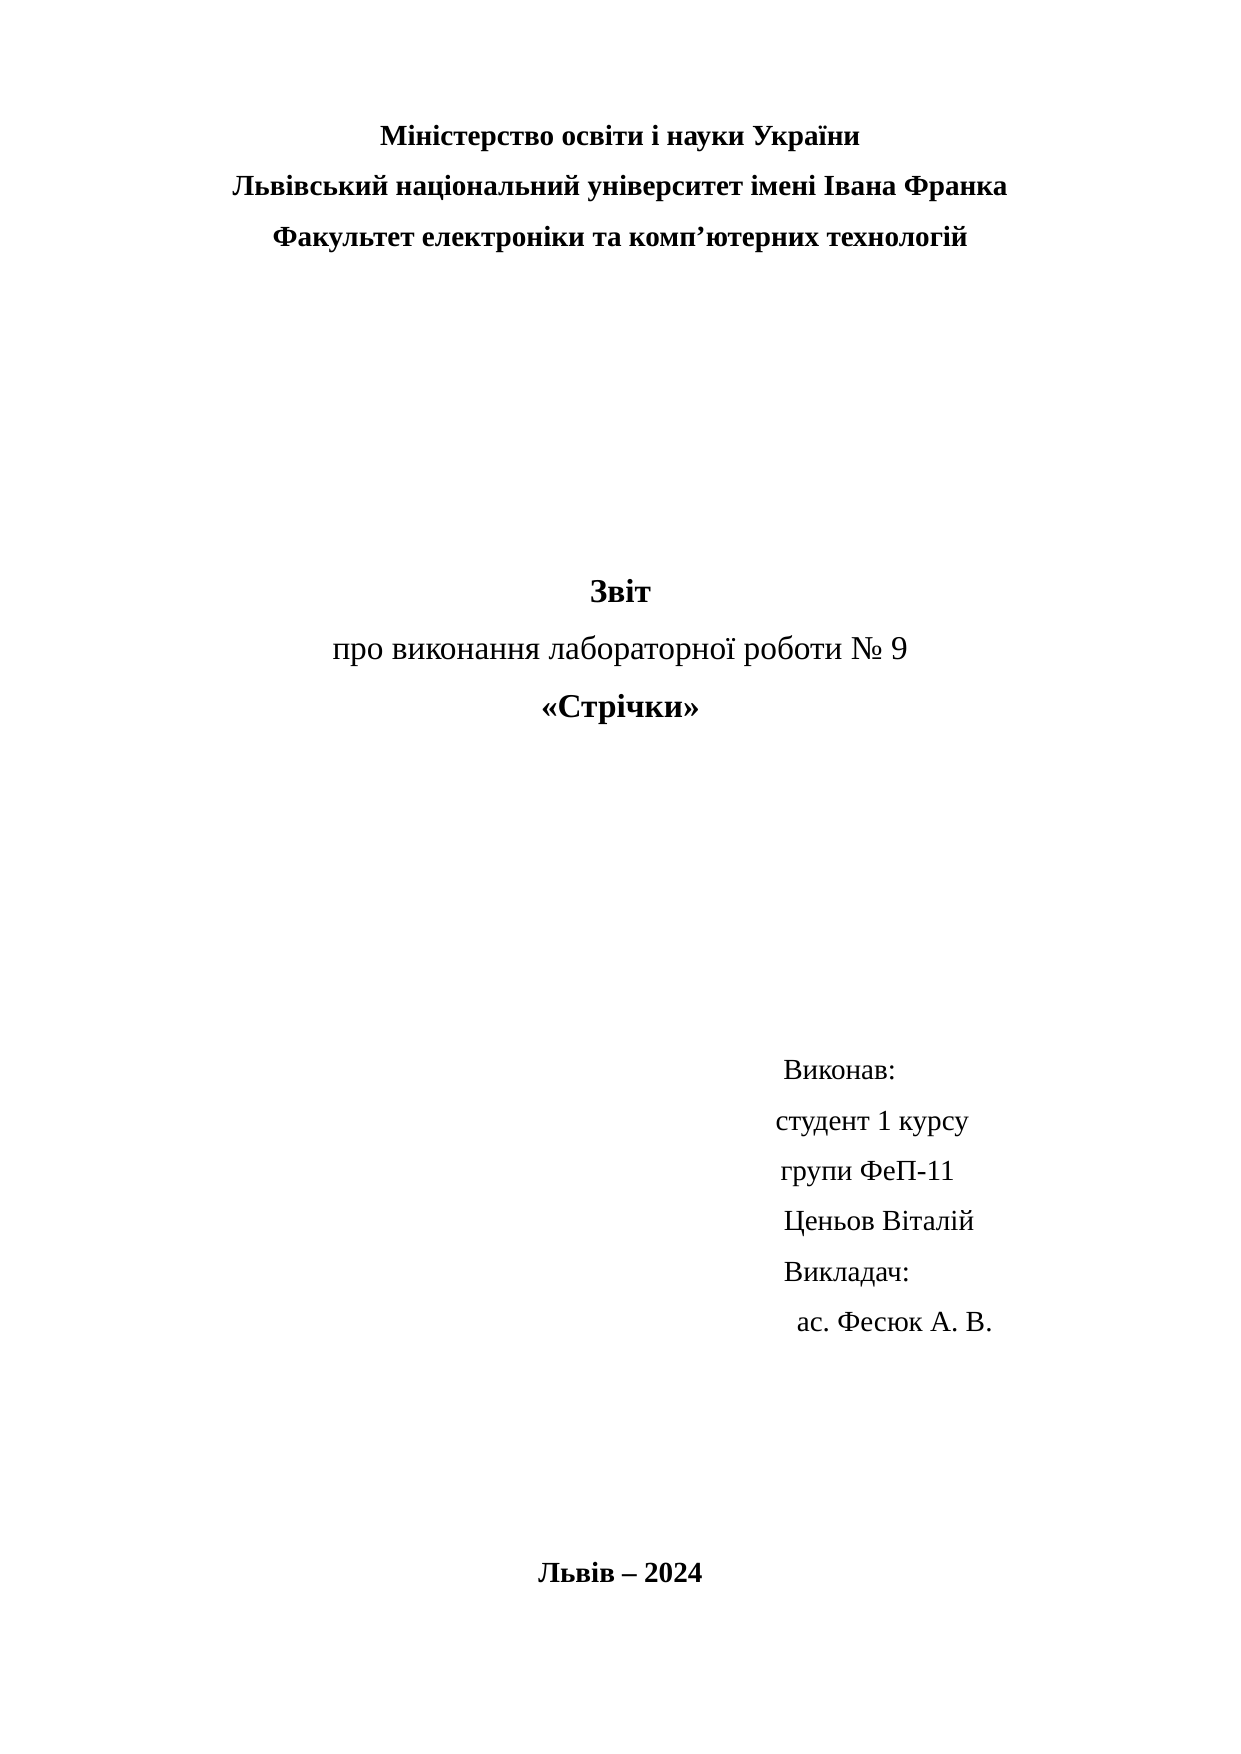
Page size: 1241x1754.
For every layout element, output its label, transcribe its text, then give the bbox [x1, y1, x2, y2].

text «Стрічки» [118, 686, 1122, 724]
text Виконав: [118, 1052, 1122, 1086]
text студент 1 курсу [118, 1103, 1122, 1136]
text групи ФеП-11 [118, 1153, 1122, 1187]
text Ценьов Віталій [118, 1203, 1122, 1237]
text Факультет електроніки та комп’ютерних технологій [118, 219, 1122, 252]
text Львів – 2024 [118, 1556, 1122, 1589]
text про виконання лабораторної роботи № 9 [118, 628, 1122, 667]
text Звіт [118, 571, 1122, 609]
text Викладач: ас. Фесюк А. В. [118, 1254, 1122, 1337]
text Міністерство освіти і науки України [118, 118, 1122, 152]
text Львівський національний університет імені Івана Франка [118, 168, 1122, 202]
